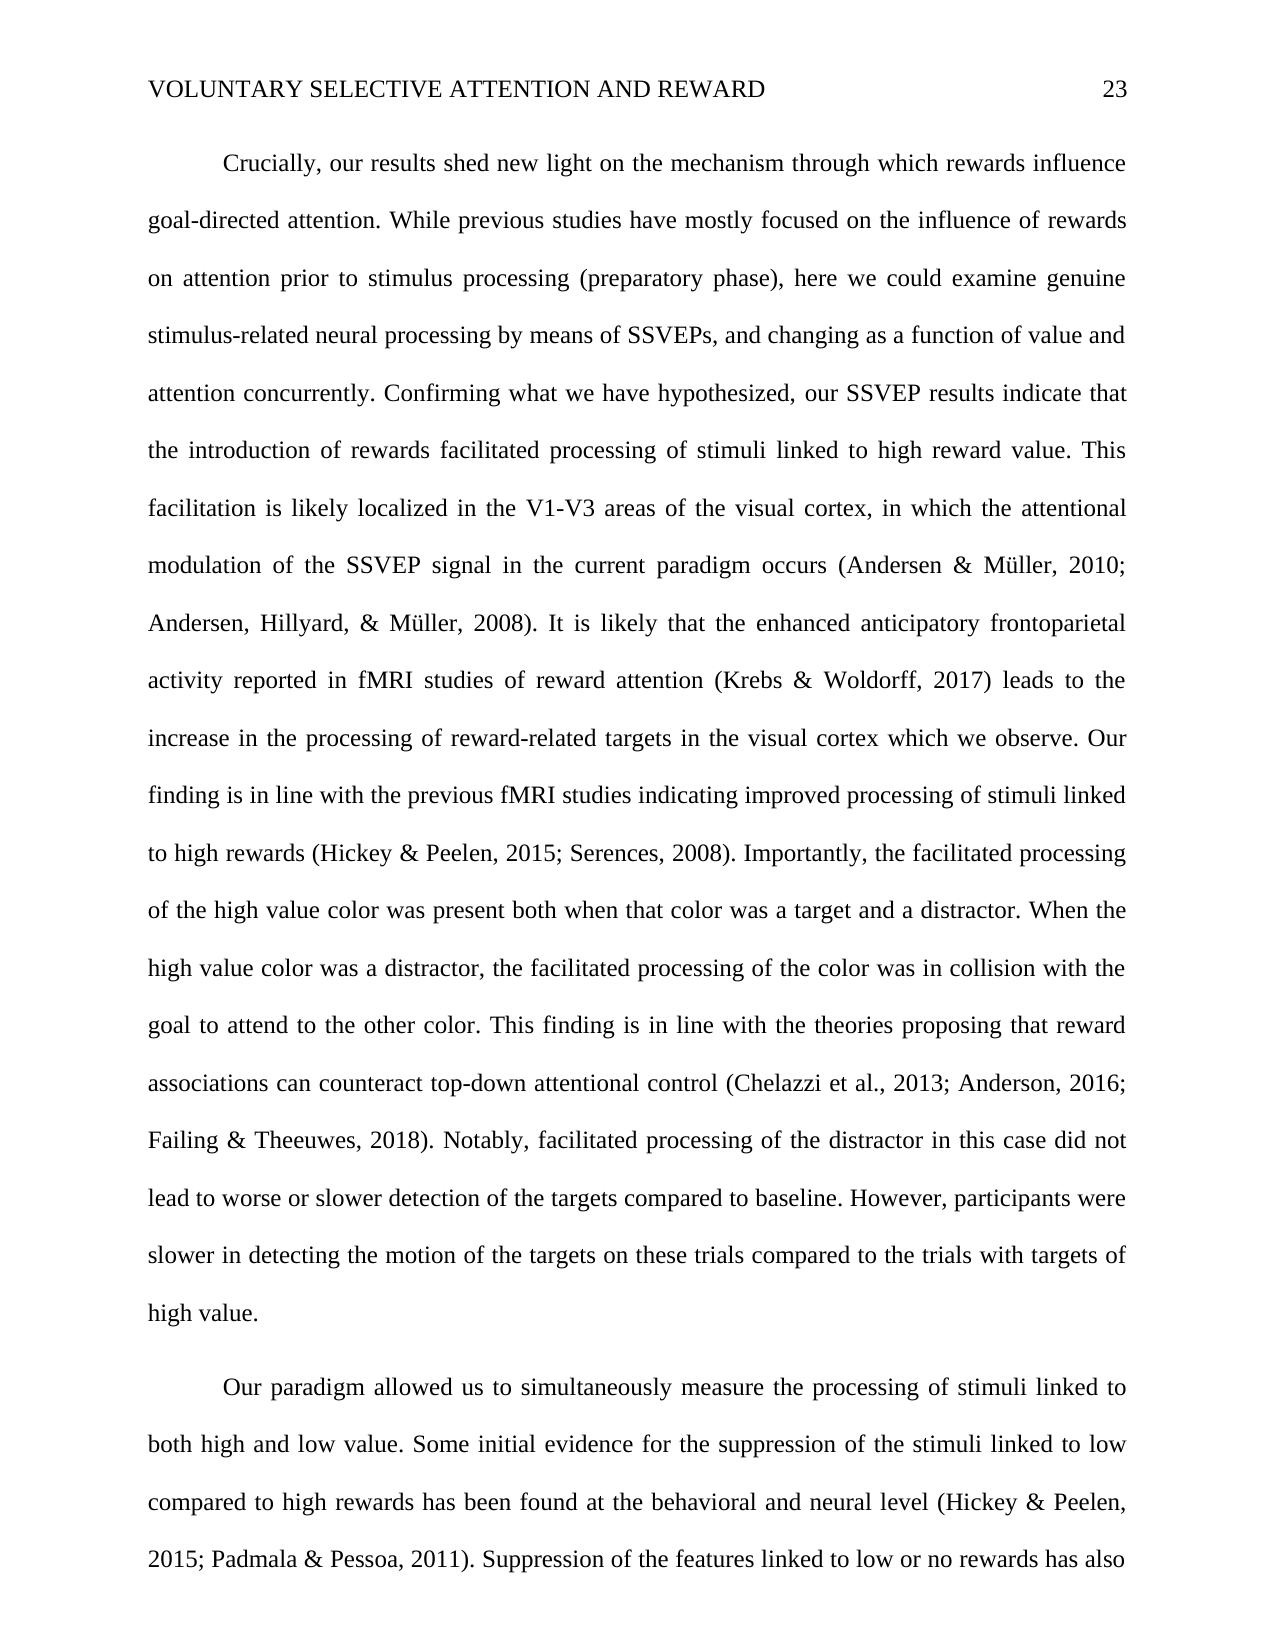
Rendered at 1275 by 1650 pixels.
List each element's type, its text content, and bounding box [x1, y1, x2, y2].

text Our paradigm allowed us to simultaneously measure the processing of stimuli linked to both high and low value. Some initial evidence for the suppression of the stimuli linked to low compared to high rewards has been found at the behavioral and neural level (Hickey & Peelen, 2015; Padmala & Pessoa, 2011). Suppression of the features linked to low or no rewards has also [148, 1372, 1127, 1573]
text Crucially, our results shed new light on the mechanism through which rewards influence goal-directed attention. While previous studies have mostly focused on the influence of rewards on attention prior to stimulus processing (preparatory phase), here we could examine genuine stimulus-related neural processing by means of SSVEPs, and changing as a function of value and attention concurrently. Confirming what we have hypothesized, our SSVEP results indicate that the introduction of rewards facilitated processing of stimuli linked to high reward value. This facilitation is likely localized in the V1-V3 areas of the visual cortex, in which the attentional modulation of the SSVEP signal in the current paradigm occurs (Andersen & Müller, 2010; Andersen, Hillyard, & Müller, 2008). It is likely that the enhanced anticipatory frontoparietal activity reported in fMRI studies of reward attention (Krebs & Woldorff, 2017) leads to the increase in the processing of reward-related targets in the visual cortex which we observe. Our finding is in line with the previous fMRI studies indicating improved processing of stimuli linked to high rewards (Hickey & Peelen, 2015; Serences, 2008). Importantly, the facilitated processing of the high value color was present both when that color was a target and a distractor. When the high value color was a distractor, the facilitated processing of the color was in collision with the goal to attend to the other color. This finding is in line with the theories proposing that reward associations can counteract top-down attentional control (Chelazzi et al., 2013; Anderson, 2016; Failing & Theeuwes, 2018). Notably, facilitated processing of the distractor in this case did not lead to worse or slower detection of the targets compared to baseline. However, participants were slower in detecting the motion of the targets on these trials compared to the trials with targets of high value. [148, 148, 1127, 1326]
